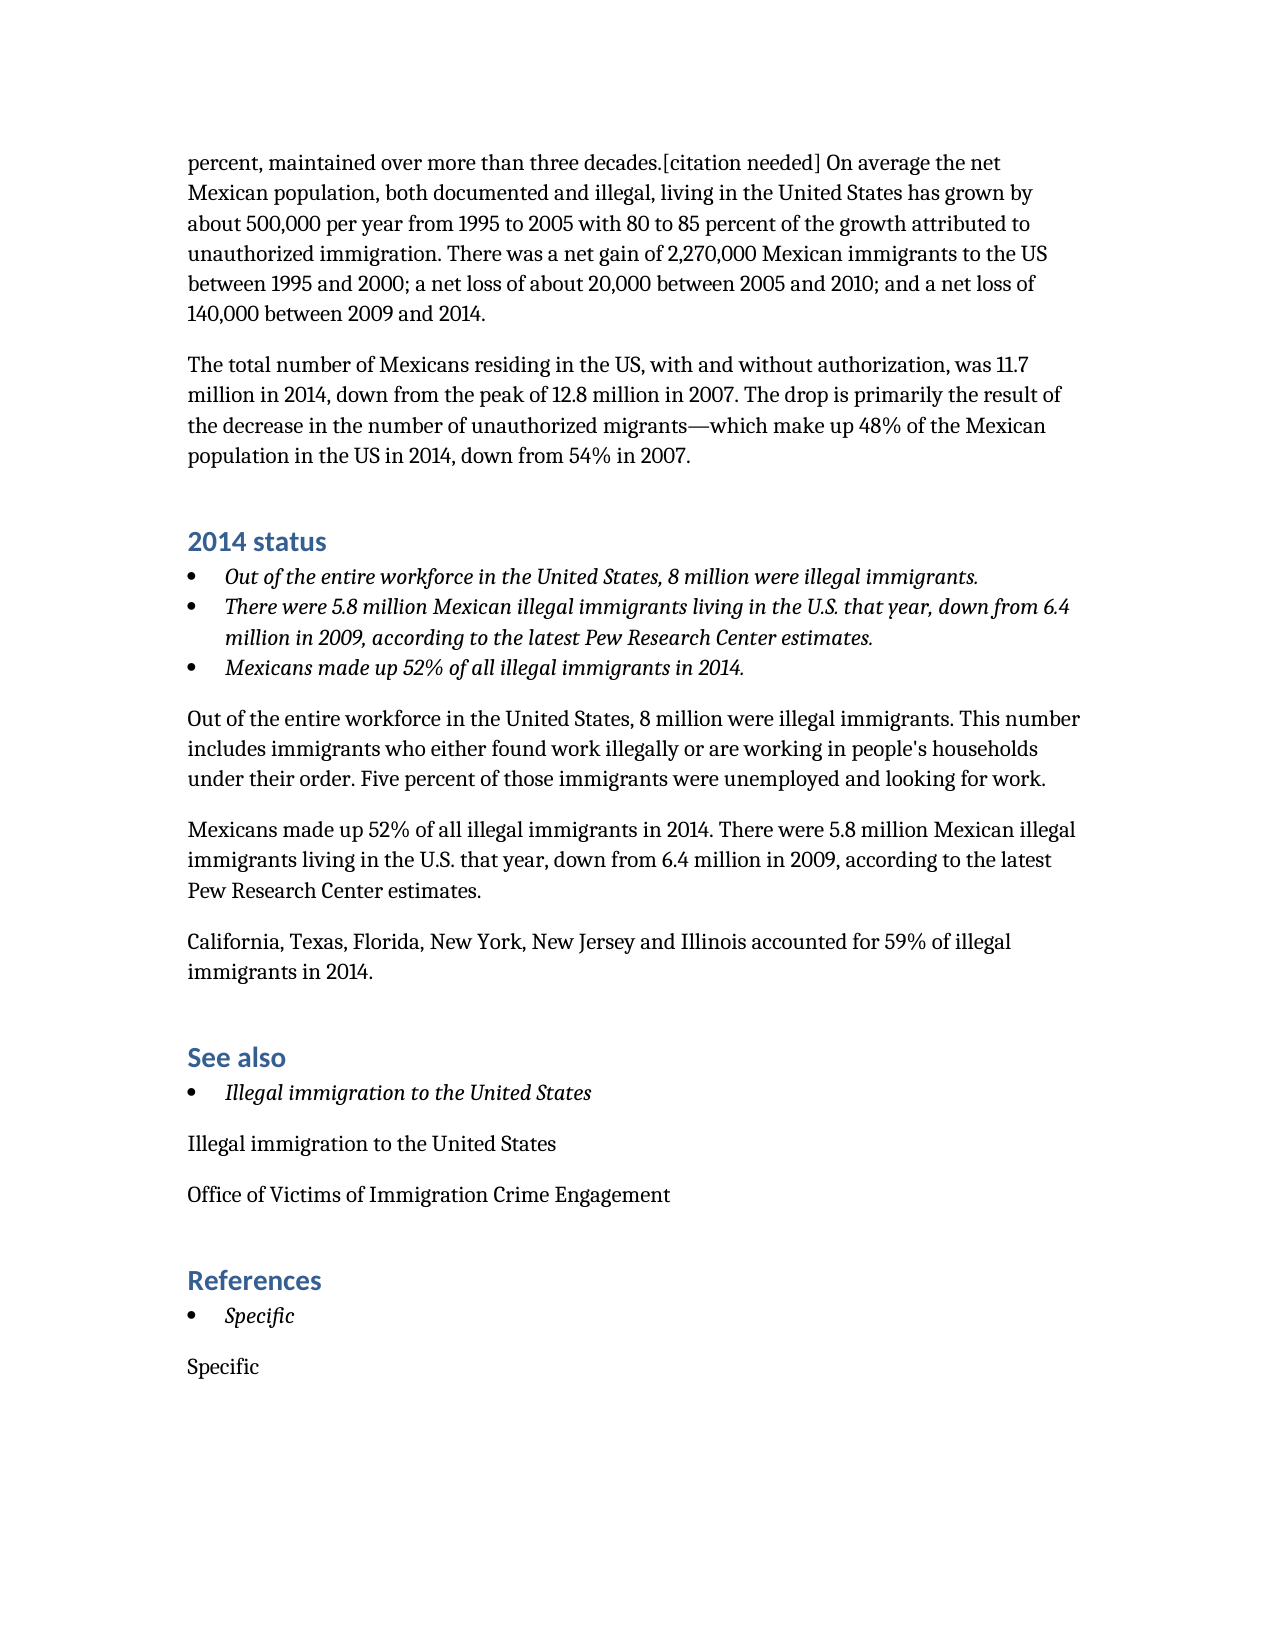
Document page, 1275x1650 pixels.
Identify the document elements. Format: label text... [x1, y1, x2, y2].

text California, Texas, Florida, New York, New Jersey and Illinois accounted for 59% of illegal immigrants in 2014. [187, 928, 1087, 985]
list Illegal immigration to the United States [187, 1080, 1087, 1106]
text percent, maintained over more than three decades.[citation needed] On average the net Mexican population, both documented and illegal, living in the United States has grown by about 500,000 per year from 1995 to 2005 with 80 to 85 percent of the growth attributed to unauthorized immigration. There was a net gain of 2,270,000 Mexican immigrants to the US between 1995 and 2000; a net loss of about 20,000 between 2005 and 2010; and a net loss of 140,000 between 2009 and 2014. [187, 150, 1087, 327]
subtitle 2014 status [187, 523, 1087, 558]
text Illegal immigration to the United States [187, 1131, 1087, 1157]
subtitle See also [187, 1039, 1087, 1074]
list Mexicans made up 52% of all illegal immigrants in 2014. [187, 654, 1087, 681]
text The total number of Mexicans residing in the US, with and without authorization, was 11.7 million in 2014, down from the peak of 12.8 million in 2007. The drop is primarily the result of the decrease in the number of unauthorized migrants—which make up 48% of the Mexican population in the US in 2014, down from 54% in 2007. [187, 352, 1087, 469]
text Mexicans made up 52% of all illegal immigrants in 2014. There were 5.8 million Mexican illegal immigrants living in the U.S. that year, down from 6.4 million in 2009, according to the latest Pew Research Center estimates. [187, 817, 1087, 904]
text Specific [187, 1354, 1087, 1380]
list There were 5.8 million Mexican illegal immigrants living in the U.S. that year, down from 6.4 million in 2009, according to the latest Pew Research Center estimates. [187, 594, 1087, 651]
subtitle References [187, 1262, 1087, 1298]
text Office of Victims of Immigration Crime Engagement [187, 1182, 1087, 1208]
list Out of the entire workforce in the United States, 8 million were illegal immigrants. [187, 564, 1087, 590]
list Specific [187, 1303, 1087, 1329]
text Out of the entire workforce in the United States, 8 million were illegal immigrants. This number includes immigrants who either found work illegally or are working in people's households under their order. Five percent of those immigrants were unemployed and looking for work. [187, 706, 1087, 792]
